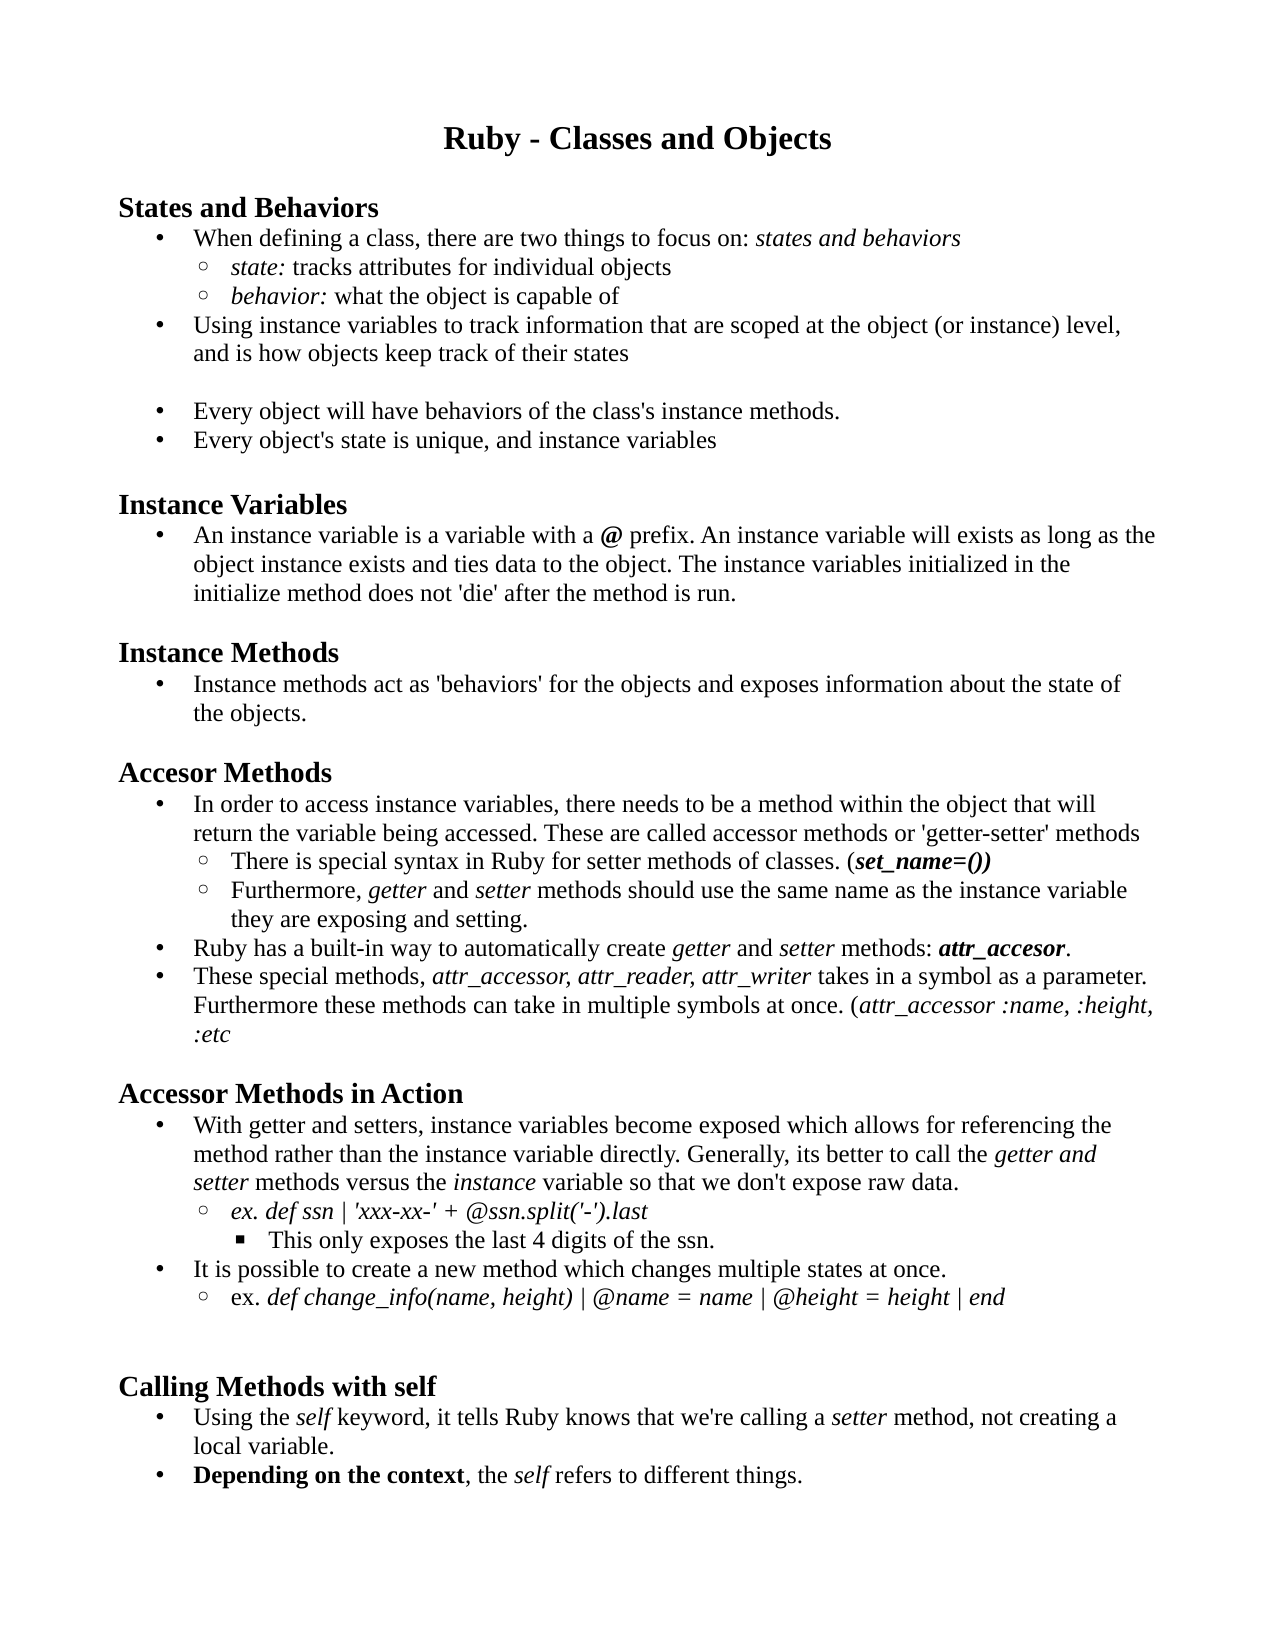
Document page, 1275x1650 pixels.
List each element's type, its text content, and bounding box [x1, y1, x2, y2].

text Instance Variables [118, 487, 1157, 521]
list state: tracks attributes for individual objects [193, 252, 1157, 281]
list This only exposes the last 4 digits of the ssn. [231, 1225, 1157, 1254]
list Ruby has a built-in way to automatically create getter and setter methods: attr_accesor. [156, 933, 1157, 961]
list These special methods, attr_accessor, attr_reader, attr_writer takes in a symbol as a parameter. Furthermore these methods can take in multiple symbols at once. (attr_accessor :name, :height, :etc [156, 961, 1157, 1048]
list Using the self keyword, it tells Ruby knows that we're calling a setter method, not creating a local variable. [156, 1402, 1157, 1460]
list There is special syntax in Ruby for setter methods of classes. (set_name=()) [193, 846, 1157, 875]
list An instance variable is a variable with a @ prefix. An instance variable will exists as long as the object instance exists and ties data to the object. The instance variables initialized in the initialize method does not 'die' after the method is run. [156, 521, 1157, 607]
list behavior: what the object is capable of [193, 281, 1157, 310]
text Accessor Methods in Action [118, 1076, 1157, 1110]
text States and Behaviors [118, 190, 1157, 223]
list It is possible to create a new method which changes multiple states at once. [156, 1254, 1157, 1282]
list Instance methods act as 'behaviors' for the objects and exposes information about the state of the objects. [156, 669, 1157, 727]
list Furthermore, getter and setter methods should use the same name as the instance variable they are exposing and setting. [193, 875, 1157, 933]
list Depending on the context, the self refers to different things. [156, 1460, 1157, 1488]
list Every object's state is unique, and instance variables [156, 425, 1157, 453]
text Accesor Methods [118, 755, 1157, 789]
list When defining a class, there are two things to focus on: states and behaviors [156, 223, 1157, 252]
list ex. def change_info(name, height) | @name = name | @height = height | end [193, 1282, 1157, 1311]
list With getter and setters, instance variables become exposed which allows for referencing the method rather than the instance variable directly. Generally, its better to call the getter and setter methods versus the instance variable so that we don't expose raw data. [156, 1110, 1157, 1196]
list In order to access instance variables, there needs to be a method within the object that will return the variable being accessed. These are called accessor methods or 'getter-setter' methods [156, 789, 1157, 846]
list Using instance variables to track information that are scoped at the object (or instance) level, and is how objects keep track of their states [156, 310, 1157, 367]
list ex. def ssn | 'xxx-xx-' + @ssn.split('-').last [193, 1196, 1157, 1225]
list Every object will have behaviors of the class's instance methods. [156, 396, 1157, 425]
text Instance Methods [118, 636, 1157, 669]
text Ruby - Classes and Objects [118, 118, 1157, 156]
text Calling Methods with self [118, 1369, 1157, 1402]
